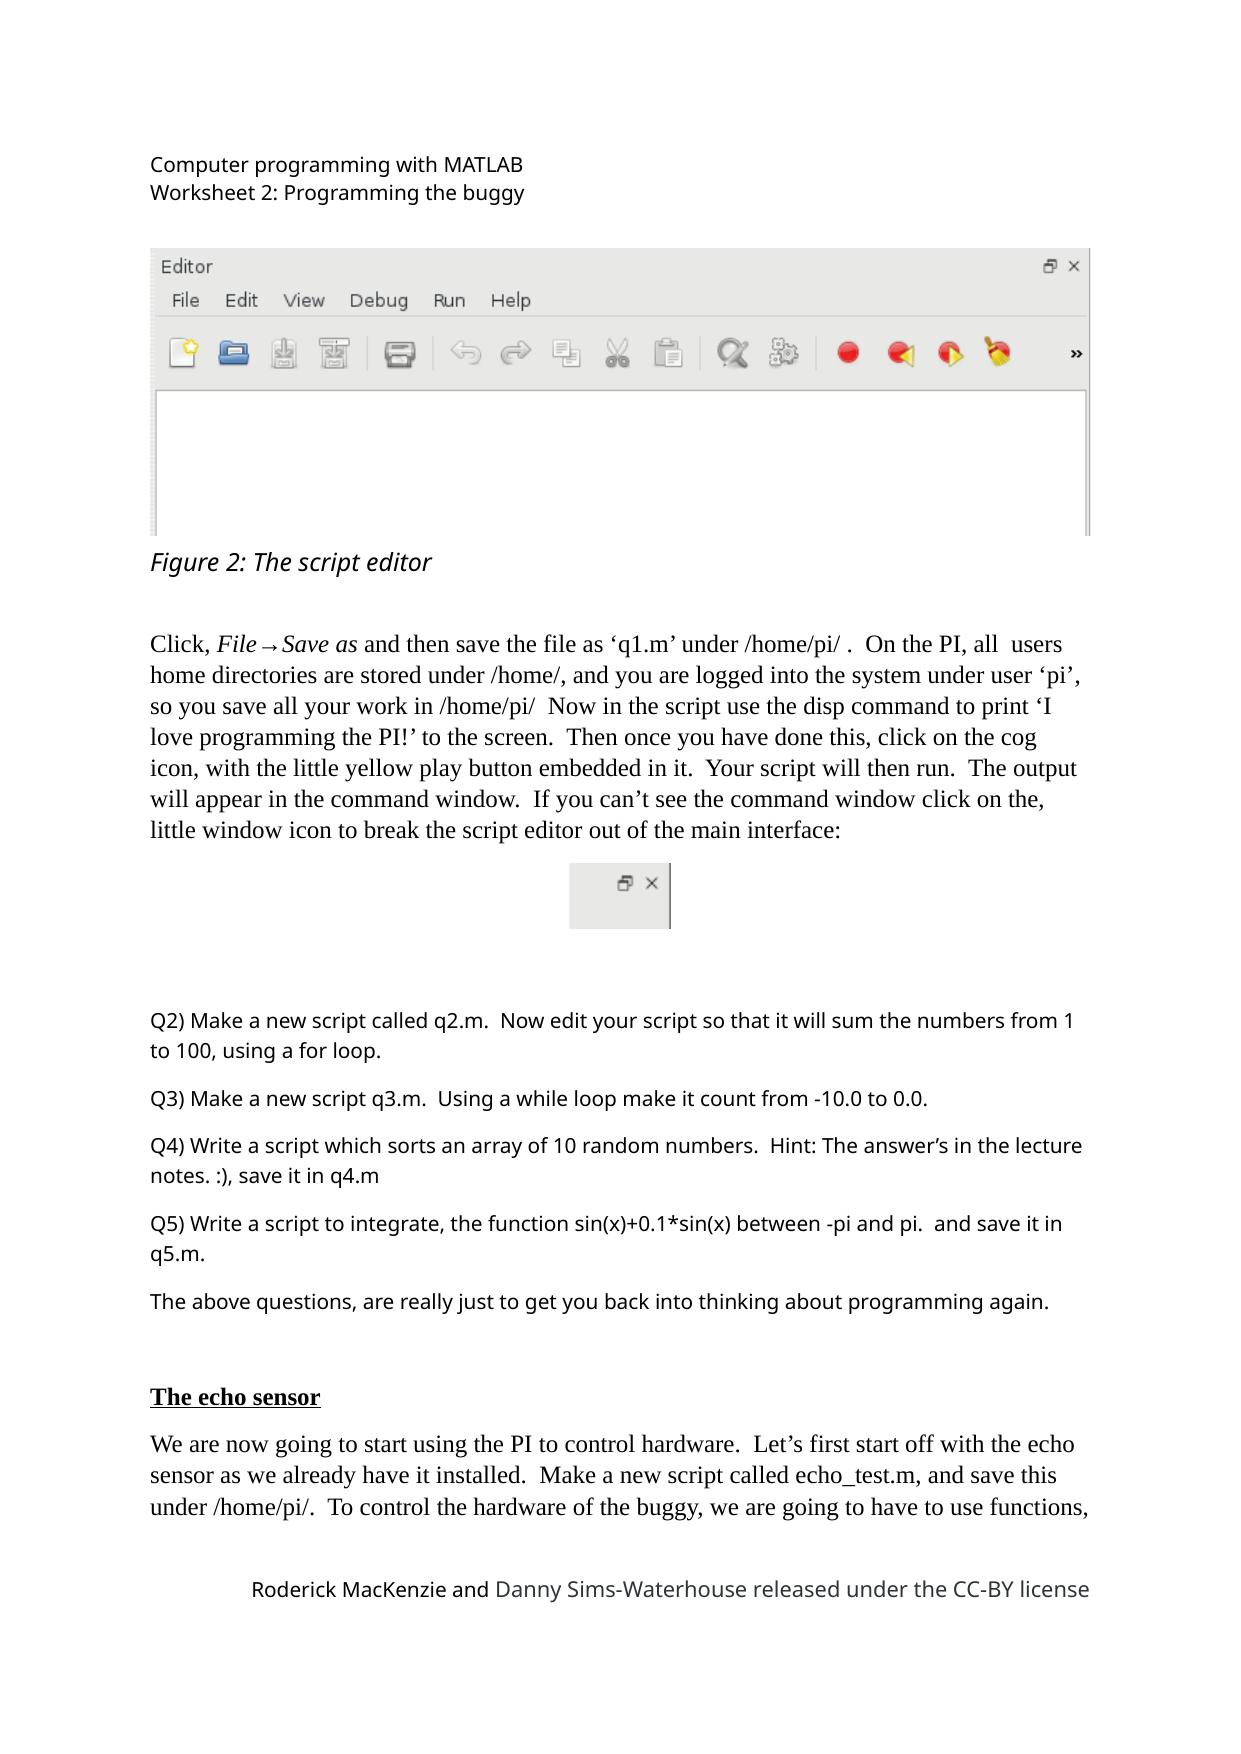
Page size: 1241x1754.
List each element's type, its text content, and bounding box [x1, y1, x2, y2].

picture [569, 863, 671, 929]
text Q5) Write a script to integrate, the function sin(x)+0.1*sin(x) between -pi and pi. and save it in q5.m. [150, 1209, 1090, 1268]
text Q4) Write a script which sorts an array of 10 random numbers. Hint: The answer’s in the lecture notes. :), save it in q4.m [150, 1131, 1090, 1190]
text Q2) Make a new script called q2.m. Now edit your script so that it will sum the numbers from 1 to 100, using a for loop. [150, 1006, 1090, 1065]
text We are now going to start using the PI to control hardware. Let’s first start off with the echo sensor as we already have it installed. Make a new script called echo_test.m, and save this under /home/pi/. To control the hardware of the buggy, we are going to have to use functions, [150, 1429, 1090, 1520]
text Click, File→Save as and then save the file as ‘q1.m’ under /home/pi/ . On the PI, all users home directories are stored under /home/, and you are logged into the system under user ‘pi’, so you save all your work in /home/pi/ Now in the script use the disp command to print ‘I love programming the PI!’ to the screen. Then once you have done this, click on the cog icon, with the little yellow play button embedded in it. Your script will then run. The output will appear in the command window. If you can’t see the command window click on the, little window icon to break the script editor out of the main interface: [150, 629, 1090, 844]
text Q3) Make a new script q3.m. Using a while loop make it count from -10.0 to 0.0. [150, 1084, 1090, 1112]
text The echo sensor [150, 1382, 1090, 1411]
text The above questions, are really just to get you back into thinking about programming again. [150, 1287, 1090, 1315]
picture [150, 248, 1091, 536]
text Figure 2: The script editor [150, 536, 1090, 579]
